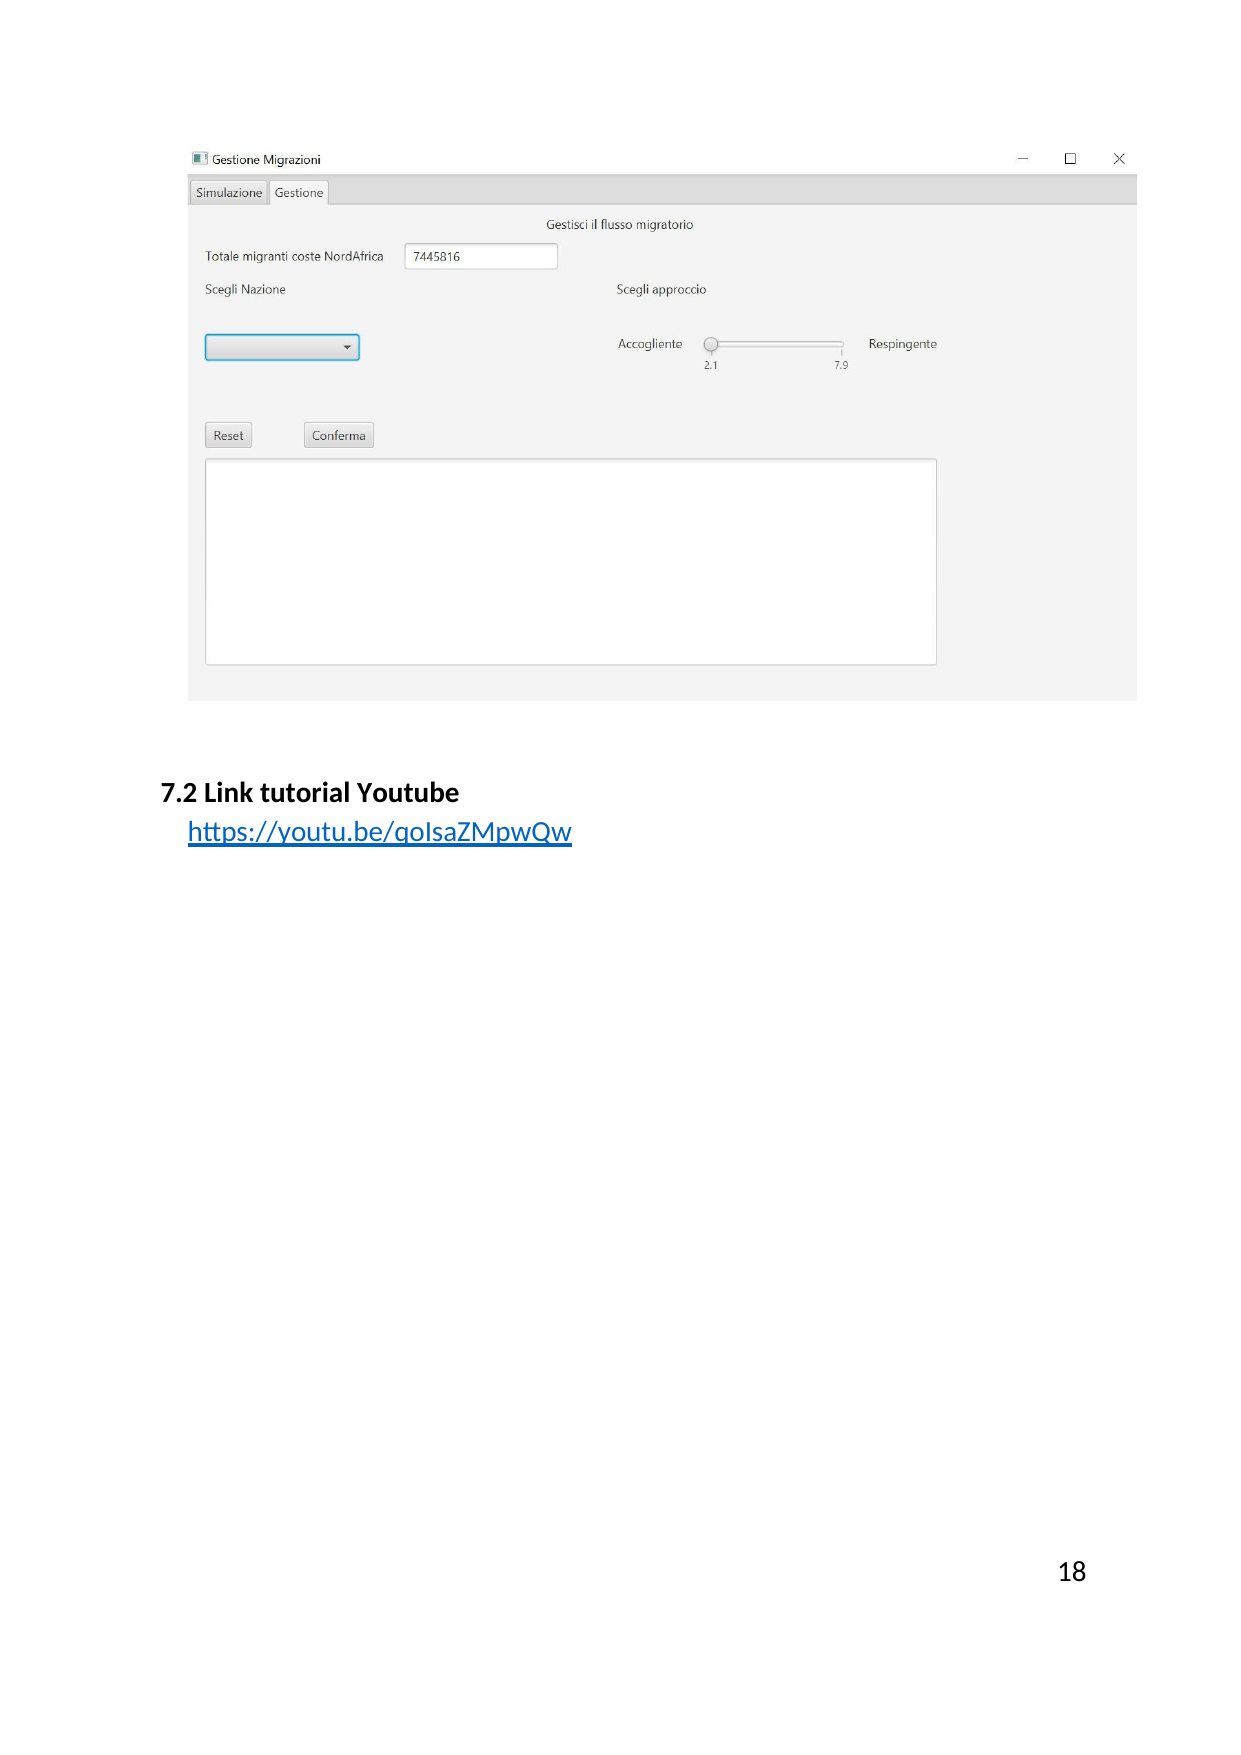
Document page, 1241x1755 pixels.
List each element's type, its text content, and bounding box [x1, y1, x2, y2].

text https://youtu.be/qoIsaZMpwQw [187, 813, 1141, 849]
list Link tutorial Youtube [160, 774, 1141, 810]
